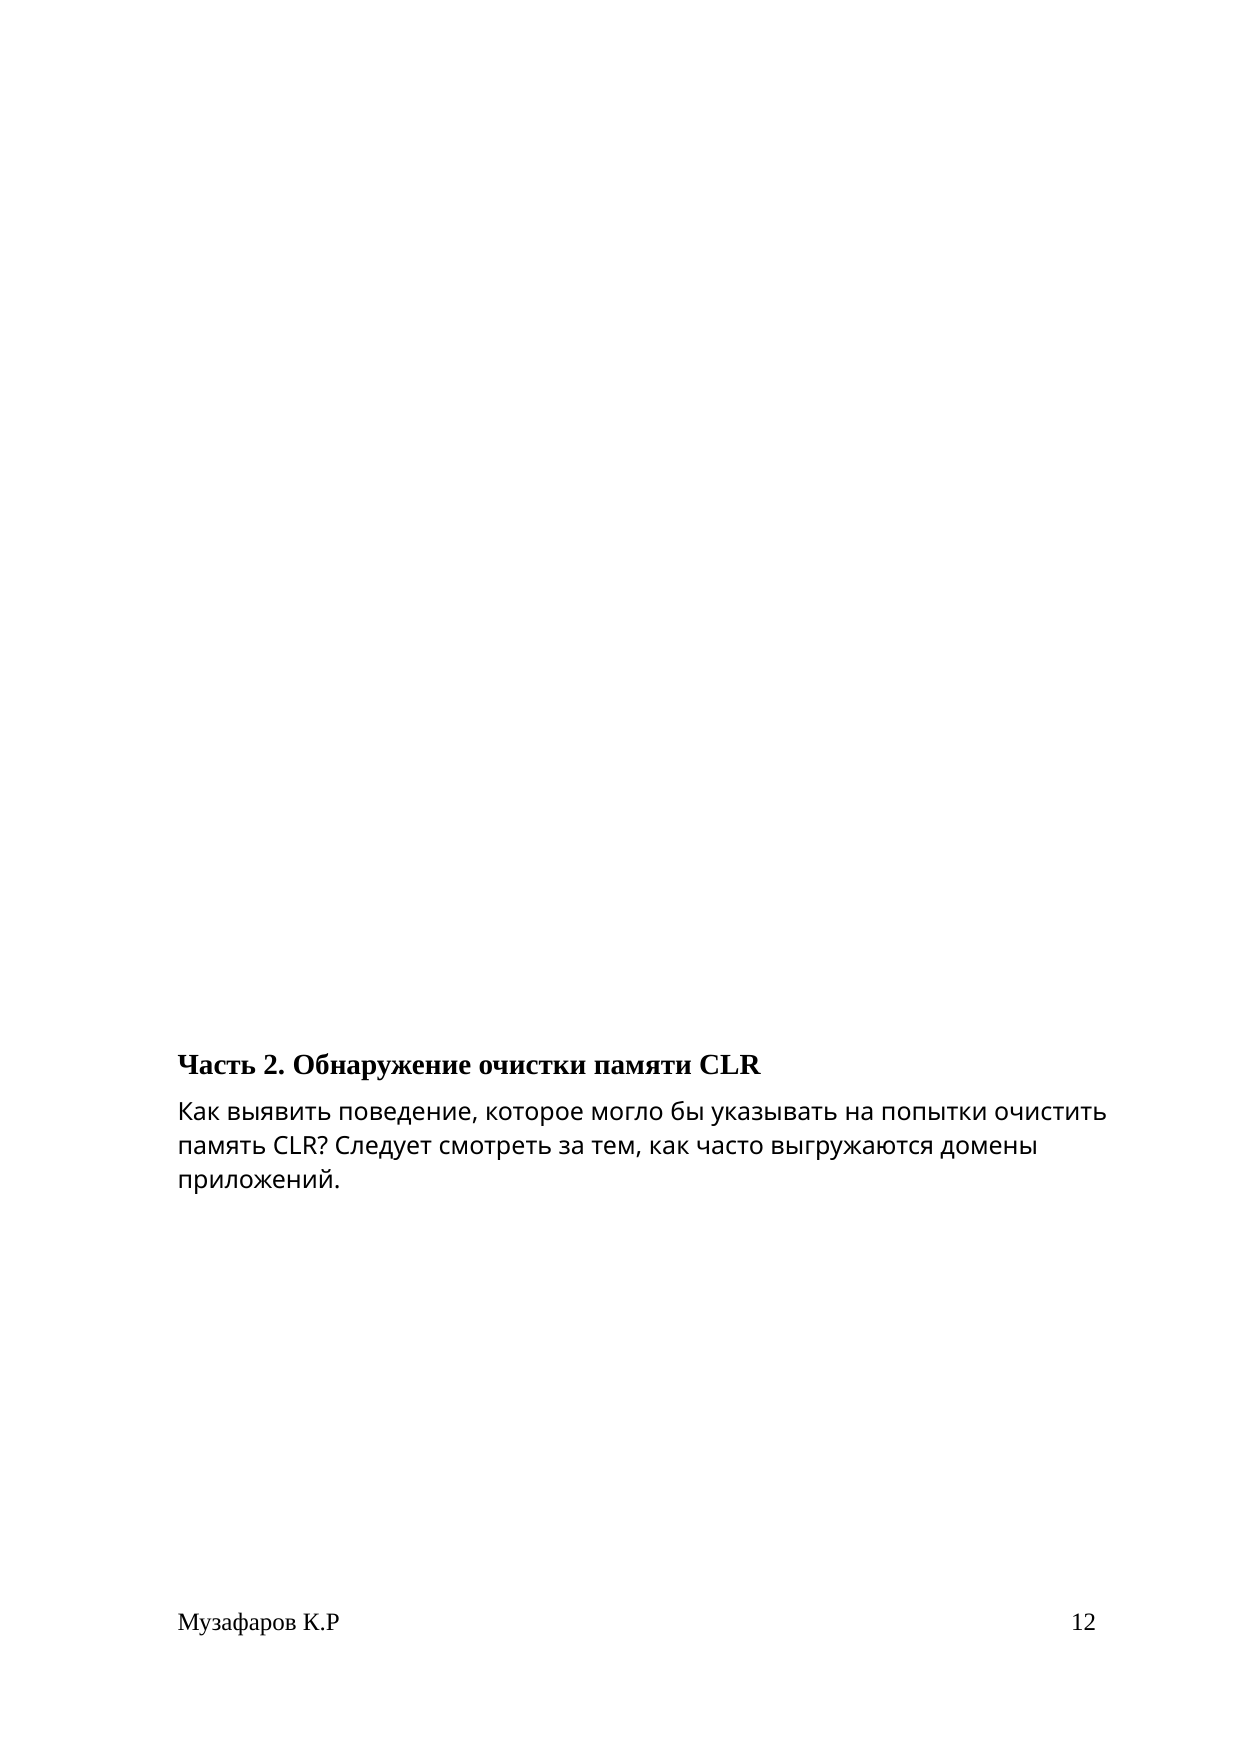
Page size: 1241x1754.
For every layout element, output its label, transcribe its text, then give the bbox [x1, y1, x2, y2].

text Как выявить поведение, которое могло бы указывать на попытки очистить память CLR? Следует смотреть за тем, как часто выгружаются домены приложений. [177, 1093, 1152, 1196]
subtitle Часть 2. Обнаружение очистки памяти CLR [177, 1047, 1152, 1081]
